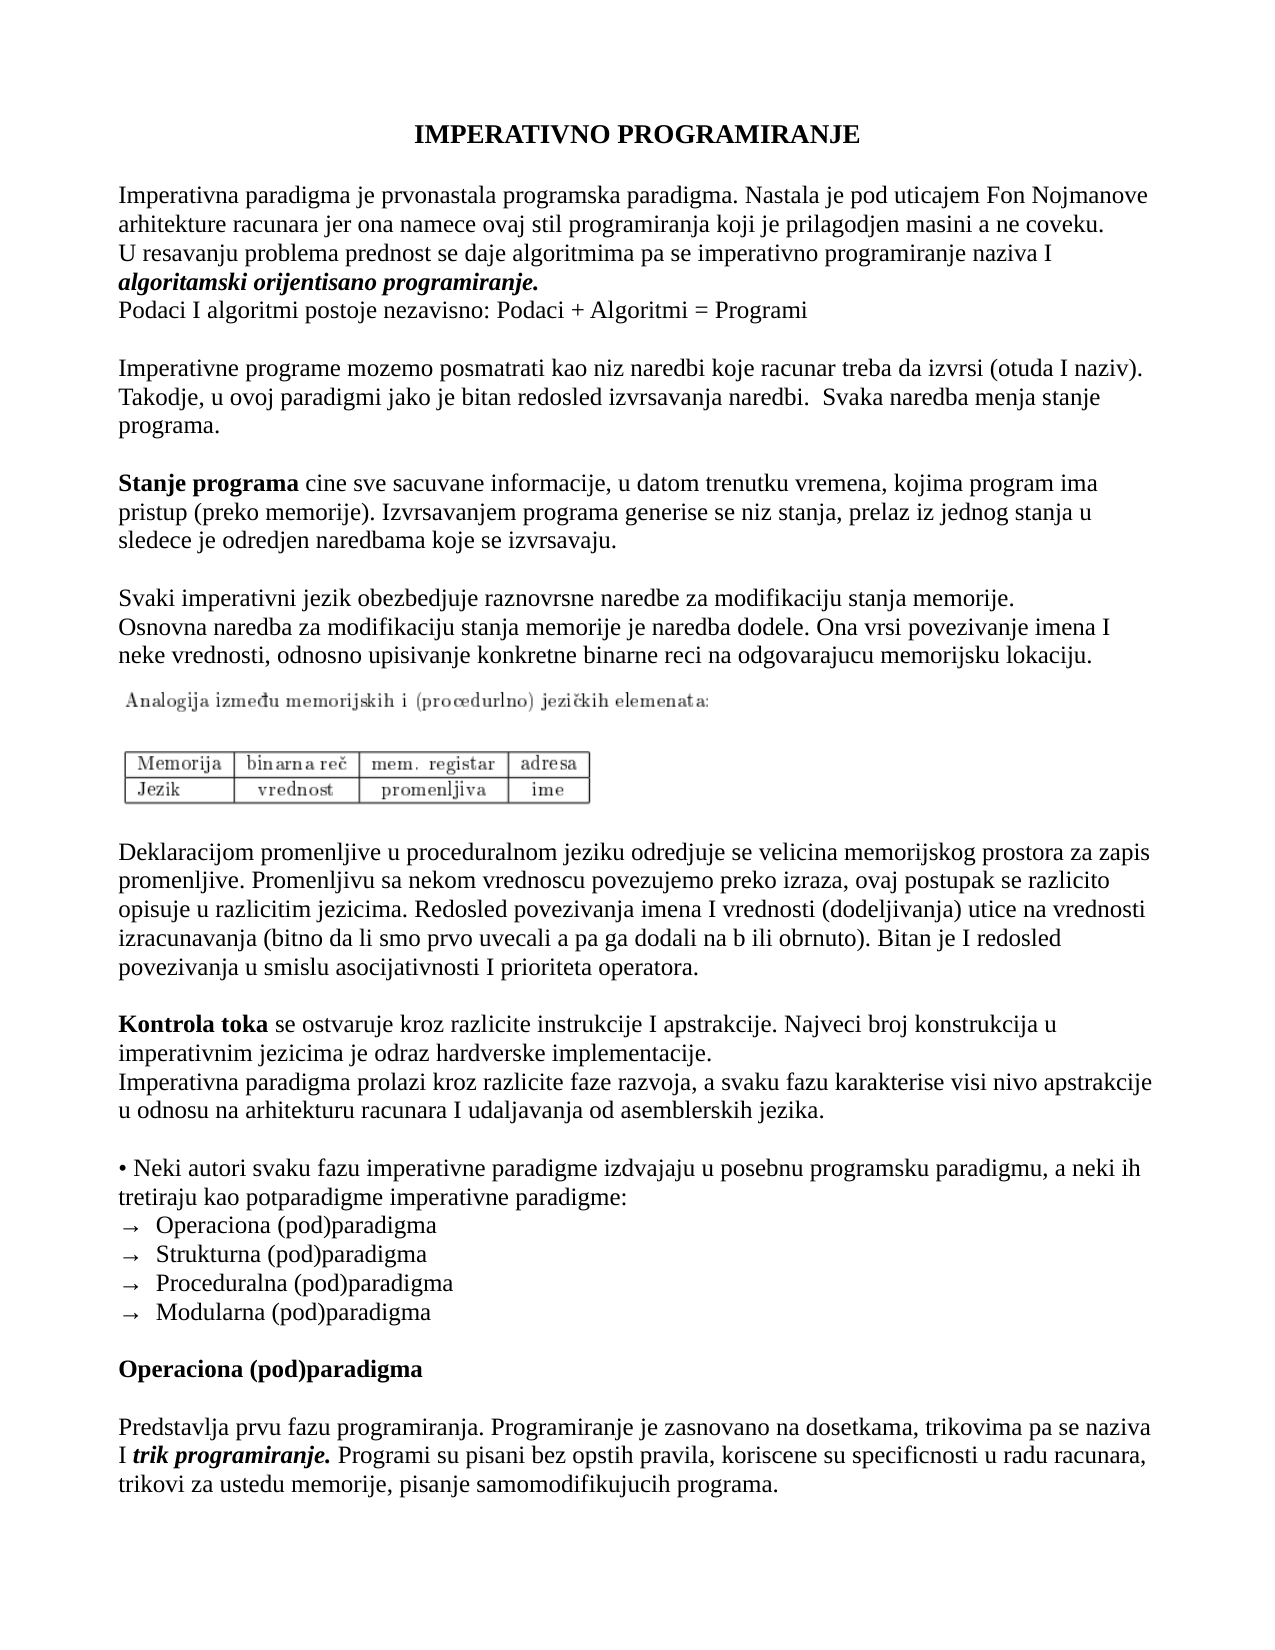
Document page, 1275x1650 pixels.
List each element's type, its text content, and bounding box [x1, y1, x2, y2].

text → Operaciona (pod)paradigma [118, 1211, 1157, 1239]
text Osnovna naredba za modifikaciju stanja memorije je naredba dodele. Ona vrsi povezivanje imena I neke vrednosti, odnosno upisivanje konkretne binarne reci na odgovarajucu memorijsku lokaciju. [118, 612, 1157, 669]
text Deklaracijom promenljive u proceduralnom jeziku odredjuje se velicina memorijskog prostora za zapis promenljive. Promenljivu sa nekom vrednoscu povezujemo preko izraza, ovaj postupak se razlicito opisuje u razlicitim jezicima. Redosled povezivanja imena I vrednosti (dodeljivanja) utice na vrednosti izracunavanja (bitno da li smo prvo uvecali a pa ga dodali na b ili obrnuto). Bitan je I redosled povezivanja u smislu asocijativnosti I prioriteta operatora. [118, 837, 1157, 981]
text → Strukturna (pod)paradigma [118, 1239, 1157, 1268]
text • Neki autori svaku fazu imperativne paradigme izdvajaju u posebnu programsku paradigmu, a neki ih tretiraju kao potparadigme imperativne paradigme: [118, 1153, 1157, 1211]
text Podaci I algoritmi postoje nezavisno: Podaci + Algoritmi = Programi [118, 295, 1157, 324]
text Svaki imperativni jezik obezbedjuje raznovrsne naredbe za modifikaciju stanja memorije. [118, 583, 1157, 612]
text Stanje programa cine sve sacuvane informacije, u datom trenutku vremena, kojima program ima pristup (preko memorije). Izvrsavanjem programa generise se niz stanja, prelaz iz jednog stanja u sledece je odredjen naredbama koje se izvrsavaju. [118, 468, 1157, 554]
picture [121, 686, 714, 808]
text Imperativna paradigma je prvonastala programska paradigma. Nastala je pod uticajem Fon Nojmanove arhitekture racunara jer ona namece ovaj stil programiranja koji je prilagodjen masini a ne coveku. [118, 180, 1157, 238]
text Kontrola toka se ostvaruje kroz razlicite instrukcije I apstrakcije. Najveci broj konstrukcija u imperativnim jezicima je odraz hardverske implementacije. [118, 1009, 1157, 1067]
text Imperativne programe mozemo posmatrati kao niz naredbi koje racunar treba da izvrsi (otuda I naziv). [118, 353, 1157, 382]
text U resavanju problema prednost se daje algoritmima pa se imperativno programiranje naziva I algoritamski orijentisano programiranje. [118, 238, 1157, 295]
text → Modularna (pod)paradigma [118, 1297, 1157, 1326]
text IMPERATIVNO PROGRAMIRANJE [118, 118, 1157, 149]
text Operaciona (pod)paradigma [118, 1354, 1157, 1383]
text Predstavlja prvu fazu programiranja. Programiranje je zasnovano na dosetkama, trikovima pa se naziva I trik programiranje. Programi su pisani bez opstih pravila, koriscene su specificnosti u radu racunara, trikovi za ustedu memorije, pisanje samomodifikujucih programa. [118, 1412, 1157, 1498]
text Imperativna paradigma prolazi kroz razlicite faze razvoja, a svaku fazu karakterise visi nivo apstrakcije u odnosu na arhitekturu racunara I udaljavanja od asemblerskih jezika. [118, 1067, 1157, 1124]
text Takodje, u ovoj paradigmi jako je bitan redosled izvrsavanja naredbi. Svaka naredba menja stanje programa. [118, 382, 1157, 439]
text → Proceduralna (pod)paradigma [118, 1268, 1157, 1297]
